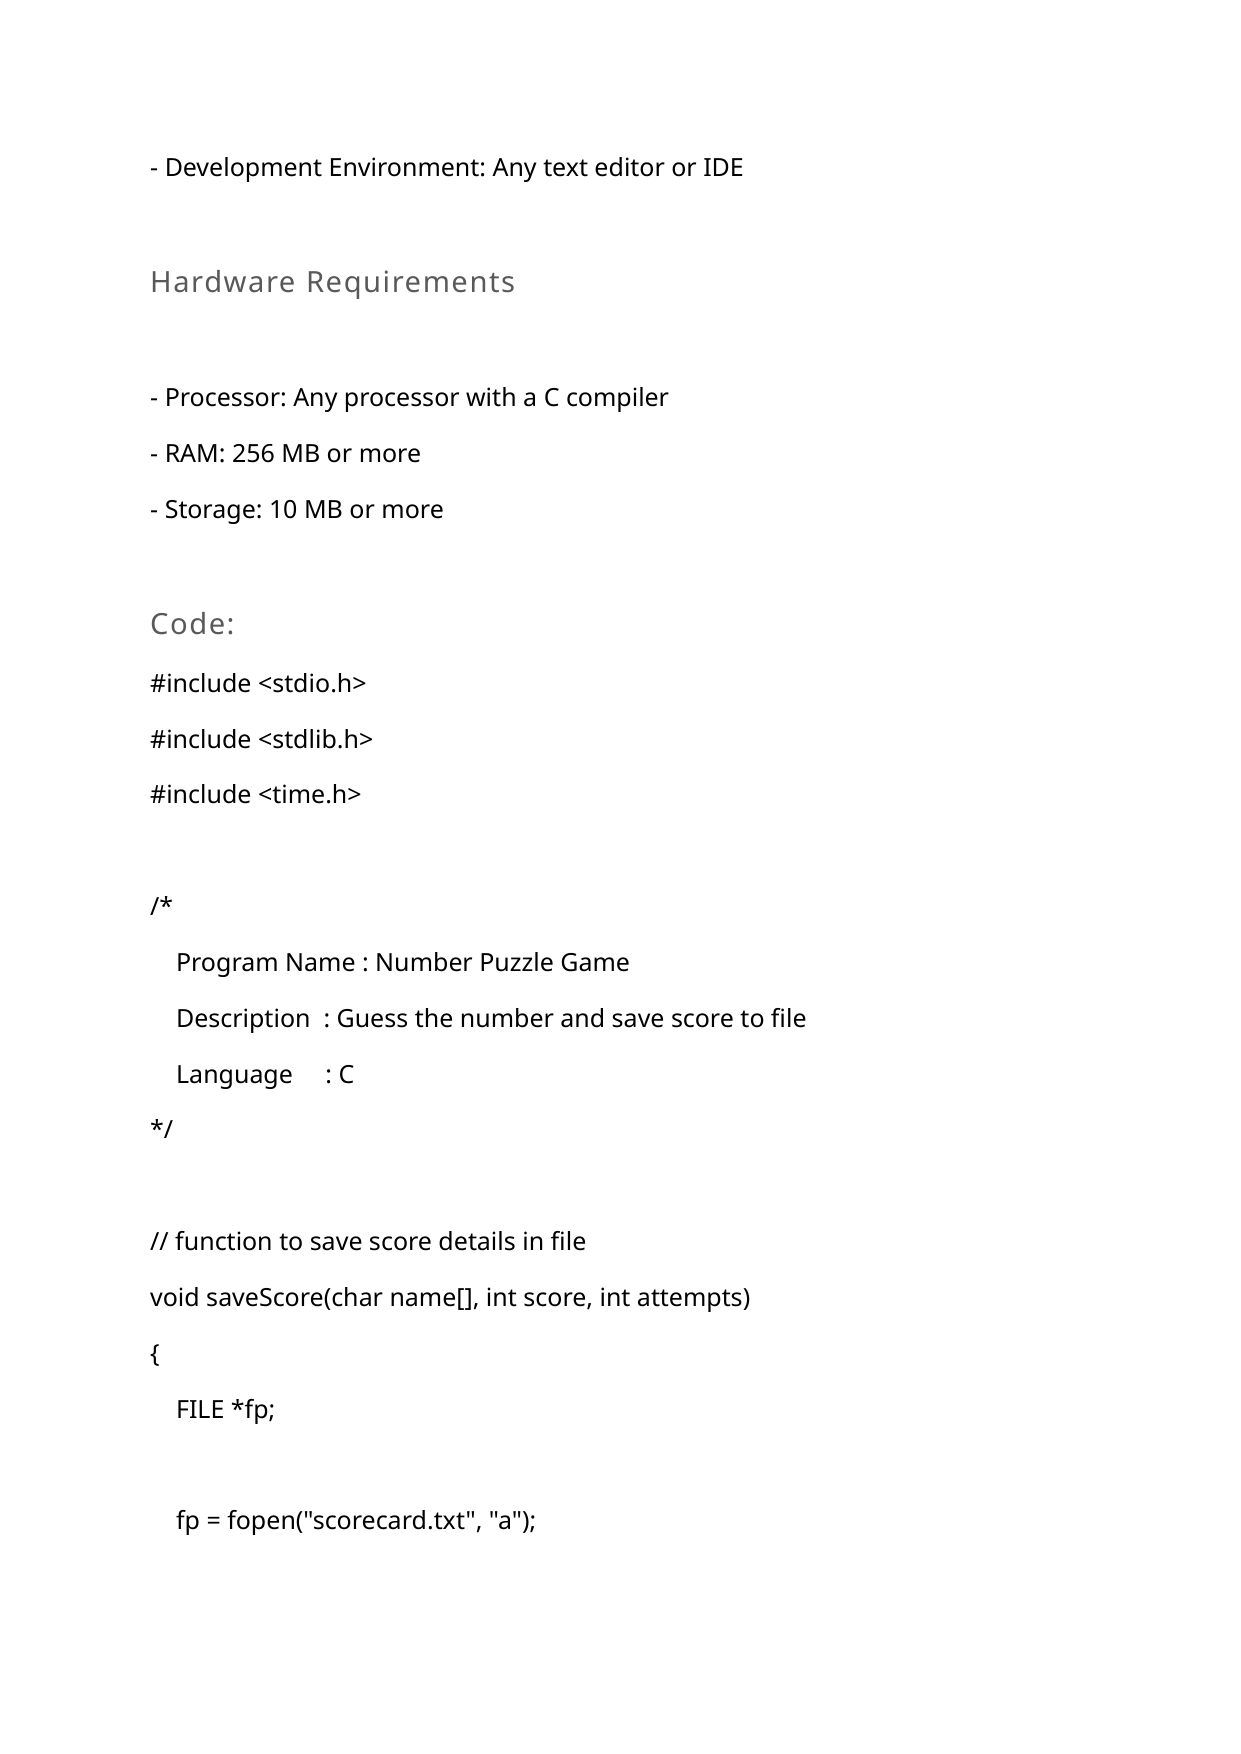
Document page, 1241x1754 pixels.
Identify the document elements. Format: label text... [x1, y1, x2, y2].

text - RAM: 256 MB or more [150, 436, 1090, 470]
text { [150, 1335, 1090, 1369]
text void saveScore(char name[], int score, int attempts) [150, 1279, 1090, 1314]
subtitle Code: [150, 603, 1090, 643]
text // function to save score details in file [150, 1224, 1090, 1258]
text - Storage: 10 MB or more [150, 491, 1090, 526]
text #include <time.h> [150, 777, 1090, 811]
subtitle Hardware Requirements [150, 262, 1090, 301]
text */ [150, 1112, 1090, 1146]
text Description : Guess the number and save score to file [150, 1000, 1090, 1034]
text fp = fopen("scorecard.txt", "a"); [150, 1503, 1090, 1537]
text /* [150, 889, 1090, 923]
text - Processor: Any processor with a C compiler [150, 380, 1090, 414]
text #include <stdio.h> [150, 665, 1090, 699]
text Program Name : Number Puzzle Game [150, 944, 1090, 979]
text FILE *fp; [150, 1391, 1090, 1425]
text Language : C [150, 1056, 1090, 1090]
text #include <stdlib.h> [150, 721, 1090, 755]
text - Development Environment: Any text editor or IDE [150, 150, 1090, 184]
